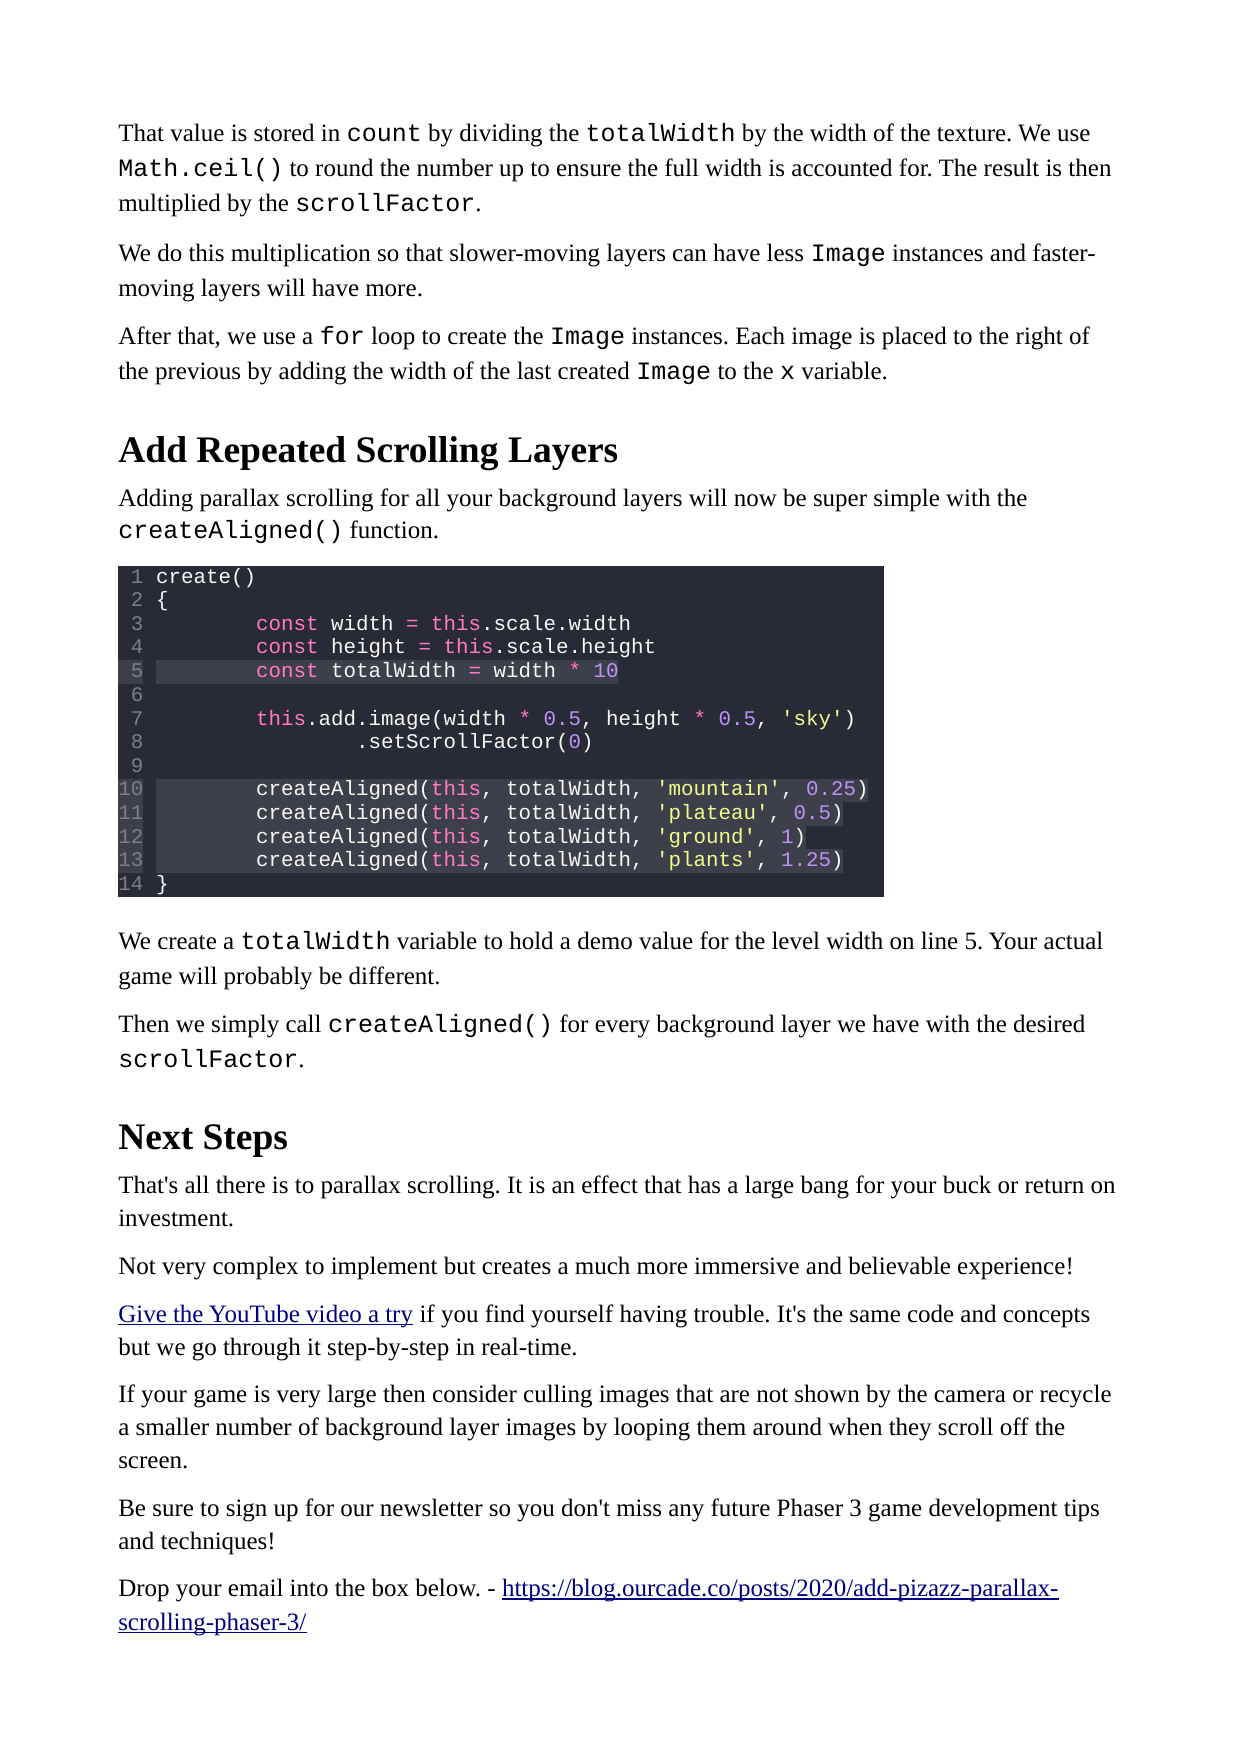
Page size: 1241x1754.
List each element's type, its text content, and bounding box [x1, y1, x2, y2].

subtitle Add Repeated Scrolling Layers [118, 427, 1122, 470]
text Then we simply call createAligned() for every background layer we have with the desired scrollFactor. [118, 1009, 1122, 1075]
text Be sure to sign up for our newsletter so you don't miss any future Phaser 3 game development tips and techniques! [118, 1493, 1122, 1555]
text If your game is very large then consider culling images that are not shown by the camera or recycle a smaller number of background layer images by looping them around when they scroll off the screen. [118, 1379, 1122, 1474]
text We create a totalWidth variable to hold a demo value for the level width on line 5. Your actual game will probably be different. [118, 926, 1122, 990]
subtitle Next Steps [118, 1115, 1122, 1158]
text Give the YouTube video a try if you find yourself having trouble. It's the same code and concepts but we go through it step-by-step in real-time. [118, 1299, 1122, 1360]
text We do this multiplication so that slower-moving layers can have less Image instances and faster-moving layers will have more. [118, 238, 1122, 302]
table_header 1 2 3 4 5 6 7 8 9 10 11 12 13 14 [118, 897, 156, 926]
text After that, we use a for loop to create the Image instances. Each image is placed to the right of the previous by adding the width of the last created Image to the x variable. [118, 321, 1122, 387]
text That's all there is to parallax scrolling. It is an effect that has a large bang for your buck or return on investment. [118, 1170, 1122, 1232]
table_header create() { const width = this.scale.width const height = this.scale.height const totalWidth = width * 10 this.add.image(width * 0.5, height * 0.5, 'sky') .setScrollFactor(0) createAligned(this, totalWidth, 'mountain', 0.25) createAligned(this, totalWidth, 'plateau', 0.5) createAligned(this, totalWidth, 'ground', 1) createAligned(this, totalWidth, 'plants', 1.25) } [156, 897, 884, 926]
text Drop your email into the box below. - https://blog.ourcade.co/posts/2020/add-pizazz-parallax-scrolling-phaser-3/ [118, 1573, 1122, 1635]
text Adding parallax scrolling for all your background layers will now be super simple with the createAligned() function. [118, 483, 1122, 546]
text Not very complex to implement but creates a much more immersive and believable experience! [118, 1251, 1122, 1280]
text That value is stored in count by dividing the totalWidth by the width of the texture. We use Math.ceil() to round the number up to ensure the full width is accounted for. The result is then multiplied by the scrollFactor. [118, 118, 1122, 219]
